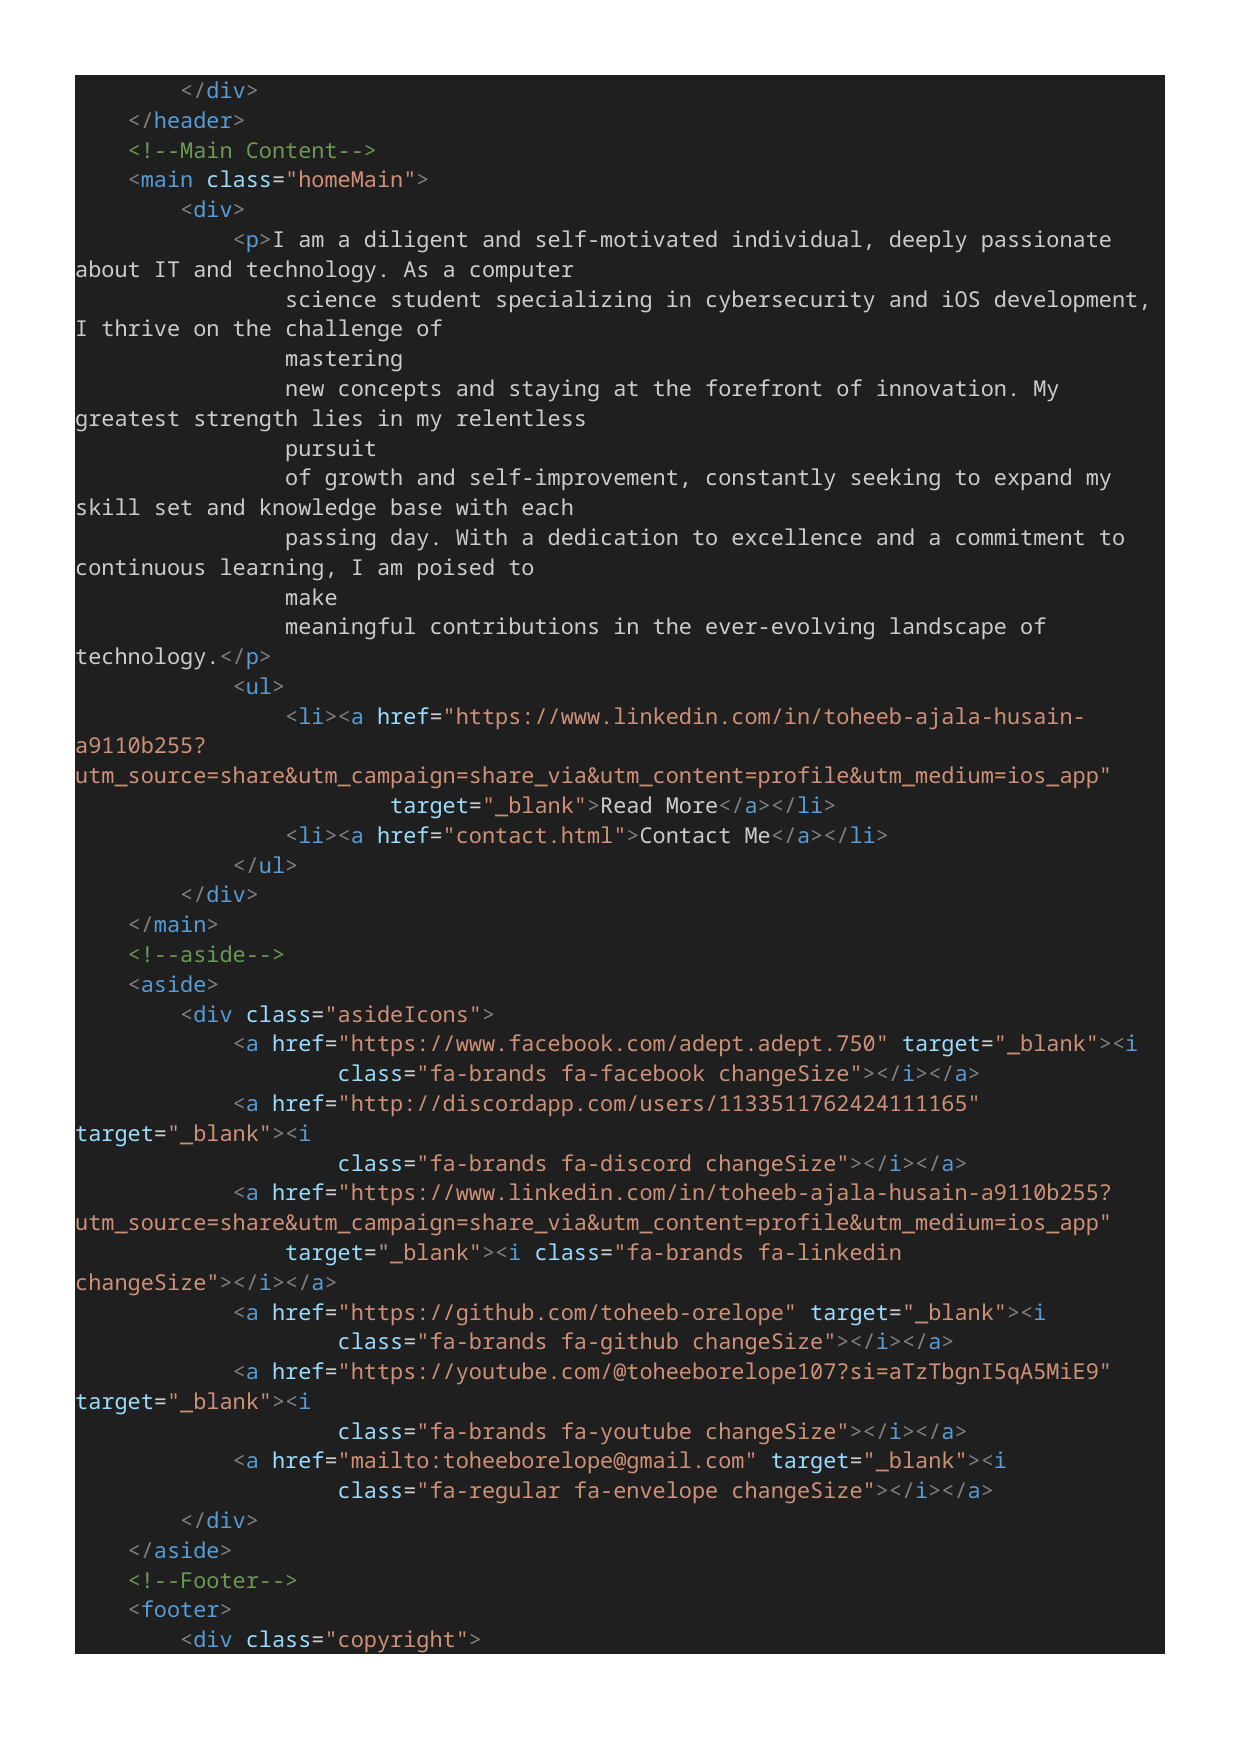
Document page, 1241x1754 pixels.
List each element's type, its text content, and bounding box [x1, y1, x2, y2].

text meaningful contributions in the ever-evolving landscape of technology.</p> [75, 611, 1165, 671]
text <main class="homeMain"> [75, 164, 1165, 194]
text <!--Main Content--> [75, 134, 1165, 164]
text <a href="https://github.com/toheeb-orelope" target="_blank"><i [75, 1296, 1165, 1326]
text target="_blank"><i class="fa-brands fa-linkedin changeSize"></i></a> [75, 1237, 1165, 1296]
text </div> [75, 1505, 1165, 1535]
text <li><a href="https://www.linkedin.com/in/toheeb-ajala-husain-a9110b255?utm_source=share&utm_campaign=share_via&utm_content=profile&utm_medium=ios_app" [75, 701, 1165, 790]
text make [75, 581, 1165, 611]
text <a href="https://www.facebook.com/adept.adept.750" target="_blank"><i [75, 1028, 1165, 1058]
text <a href="mailto:toheeborelope@gmail.com" target="_blank"><i [75, 1445, 1165, 1475]
text <ul> [75, 671, 1165, 701]
text <div class="asideIcons"> [75, 998, 1165, 1028]
text of growth and self-improvement, constantly seeking to expand my skill set and knowledge base with each [75, 462, 1165, 522]
text class="fa-brands fa-github changeSize"></i></a> [75, 1326, 1165, 1356]
text class="fa-brands fa-facebook changeSize"></i></a> [75, 1058, 1165, 1088]
text pursuit [75, 432, 1165, 462]
text passing day. With a dedication to excellence and a commitment to continuous learning, I am poised to [75, 522, 1165, 581]
text <div class="copyright"> [75, 1624, 1165, 1654]
text <p>I am a diligent and self-motivated individual, deeply passionate about IT and technology. As a computer [75, 224, 1165, 283]
text science student specializing in cybersecurity and iOS development, I thrive on the challenge of [75, 283, 1165, 343]
text new concepts and staying at the forefront of innovation. My greatest strength lies in my relentless [75, 373, 1165, 432]
text <div> [75, 194, 1165, 224]
text class="fa-brands fa-youtube changeSize"></i></a> [75, 1416, 1165, 1445]
text <li><a href="contact.html">Contact Me</a></li> [75, 820, 1165, 849]
text </div> [75, 75, 1165, 105]
text <aside> [75, 969, 1165, 998]
text <a href="https://youtube.com/@toheeborelope107?si=aTzTbgnI5qA5MiE9" target="_blank"><i [75, 1356, 1165, 1416]
text target="_blank">Read More</a></li> [75, 790, 1165, 820]
text <footer> [75, 1594, 1165, 1624]
text </div> [75, 879, 1165, 909]
text <!--Footer--> [75, 1564, 1165, 1594]
text </aside> [75, 1535, 1165, 1564]
text <a href="http://discordapp.com/users/1133511762424111165" target="_blank"><i [75, 1088, 1165, 1147]
text </ul> [75, 849, 1165, 879]
text class="fa-regular fa-envelope changeSize"></i></a> [75, 1475, 1165, 1505]
text <a href="https://www.linkedin.com/in/toheeb-ajala-husain-a9110b255?utm_source=share&utm_campaign=share_via&utm_content=profile&utm_medium=ios_app" [75, 1177, 1165, 1237]
text mastering [75, 343, 1165, 373]
text <!--aside--> [75, 939, 1165, 969]
text class="fa-brands fa-discord changeSize"></i></a> [75, 1147, 1165, 1177]
text </main> [75, 909, 1165, 939]
text </header> [75, 105, 1165, 134]
